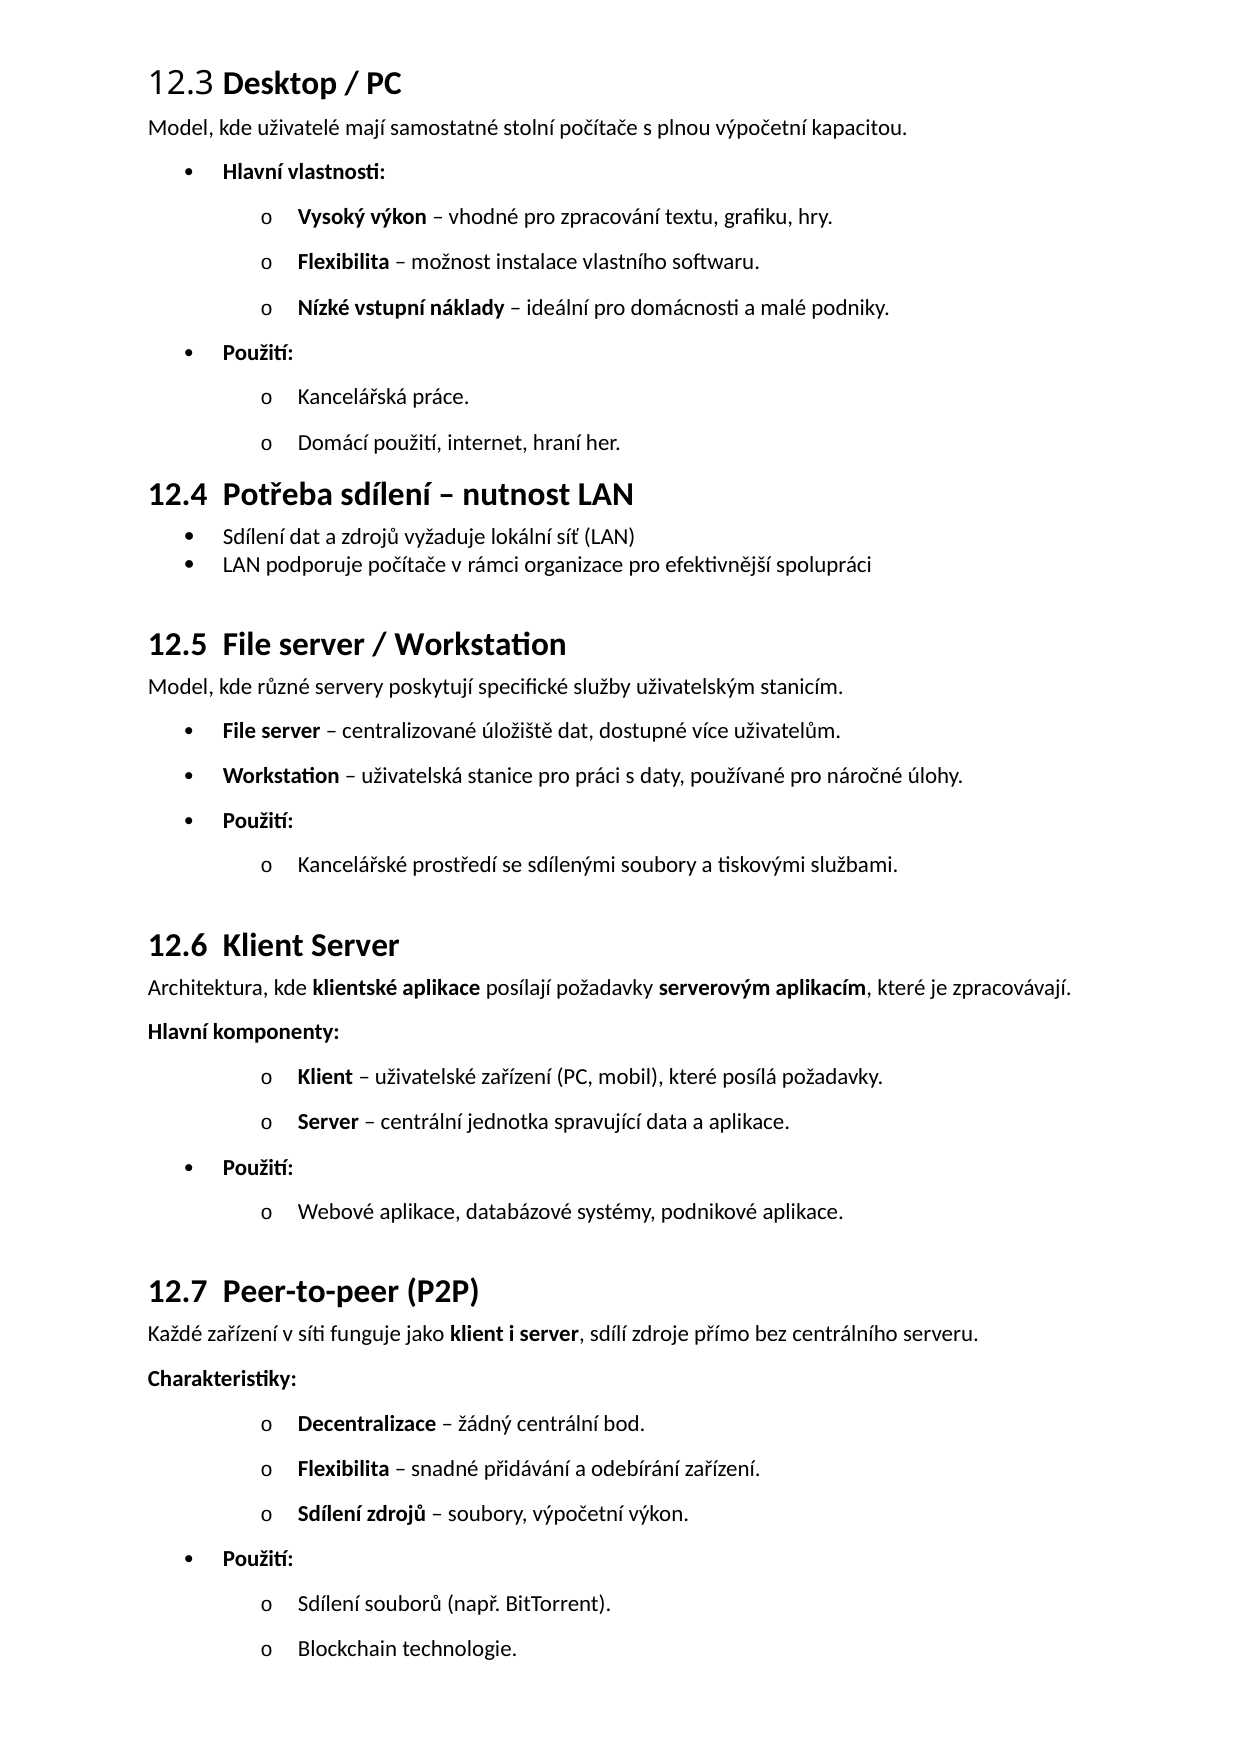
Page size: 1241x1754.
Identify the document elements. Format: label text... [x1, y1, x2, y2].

list Sdílení dat a zdrojů vyžaduje lokální síť (LAN) [185, 522, 1093, 550]
subtitle File server / Workstation [148, 623, 1093, 663]
list Blockchain technologie. [260, 1634, 1093, 1663]
text Hlavní komponenty: [148, 1017, 1093, 1046]
list Webové aplikace, databázové systémy, podnikové aplikace. [260, 1197, 1093, 1254]
text Model, kde uživatelé mají samostatné stolní počítače s plnou výpočetní kapacitou. [148, 113, 1093, 141]
text Charakteristiky: [148, 1364, 1093, 1392]
list Nízké vstupní náklady – ideální pro domácnosti a malé podniky. [260, 293, 1093, 321]
list Server – centrální jednotka spravující data a aplikace. [260, 1107, 1093, 1136]
list Flexibilita – možnost instalace vlastního softwaru. [260, 247, 1093, 276]
list Kancelářská práce. [260, 382, 1093, 411]
list Použití: [185, 806, 1093, 834]
list Sdílení zdrojů – soubory, výpočetní výkon. [260, 1499, 1093, 1528]
list Kancelářské prostředí se sdílenými soubory a tiskovými službami. [260, 851, 1093, 907]
subtitle Peer-to-peer (P2P) [148, 1271, 1093, 1311]
list Decentralizace – žádný centrální bod. [260, 1409, 1093, 1437]
list Domácí použití, internet, hraní her. [260, 428, 1093, 456]
list Použití: [185, 338, 1093, 366]
list Použití: [185, 1544, 1093, 1573]
list Hlavní vlastnosti: [185, 157, 1093, 186]
text Každé zařízení v síti funguje jako klient i server, sdílí zdroje přímo bez centrálního serveru. [148, 1319, 1093, 1348]
list Flexibilita – snadné přidávání a odebírání zařízení. [260, 1454, 1093, 1483]
list Klient – uživatelské zařízení (PC, mobil), které posílá požadavky. [260, 1062, 1093, 1091]
list Workstation – uživatelská stanice pro práci s daty, používané pro náročné úlohy. [185, 761, 1093, 789]
text Model, kde různé servery poskytují specifické služby uživatelským stanicím. [148, 672, 1093, 700]
list File server – centralizované úložiště dat, dostupné více uživatelům. [185, 716, 1093, 744]
subtitle Desktop / PC [148, 59, 1093, 104]
list LAN podporuje počítače v rámci organizace pro efektivnější spolupráci [185, 550, 1093, 606]
subtitle Potřeba sdílení – nutnost LAN [148, 473, 1093, 514]
list Vysoký výkon – vhodné pro zpracování textu, grafiku, hry. [260, 202, 1093, 231]
list Použití: [185, 1153, 1093, 1181]
subtitle Klient Server [148, 924, 1093, 964]
list Sdílení souborů (např. BitTorrent). [260, 1589, 1093, 1618]
text Architektura, kde klientské aplikace posílají požadavky serverovým aplikacím, které je zpracovávají. [148, 973, 1093, 1001]
